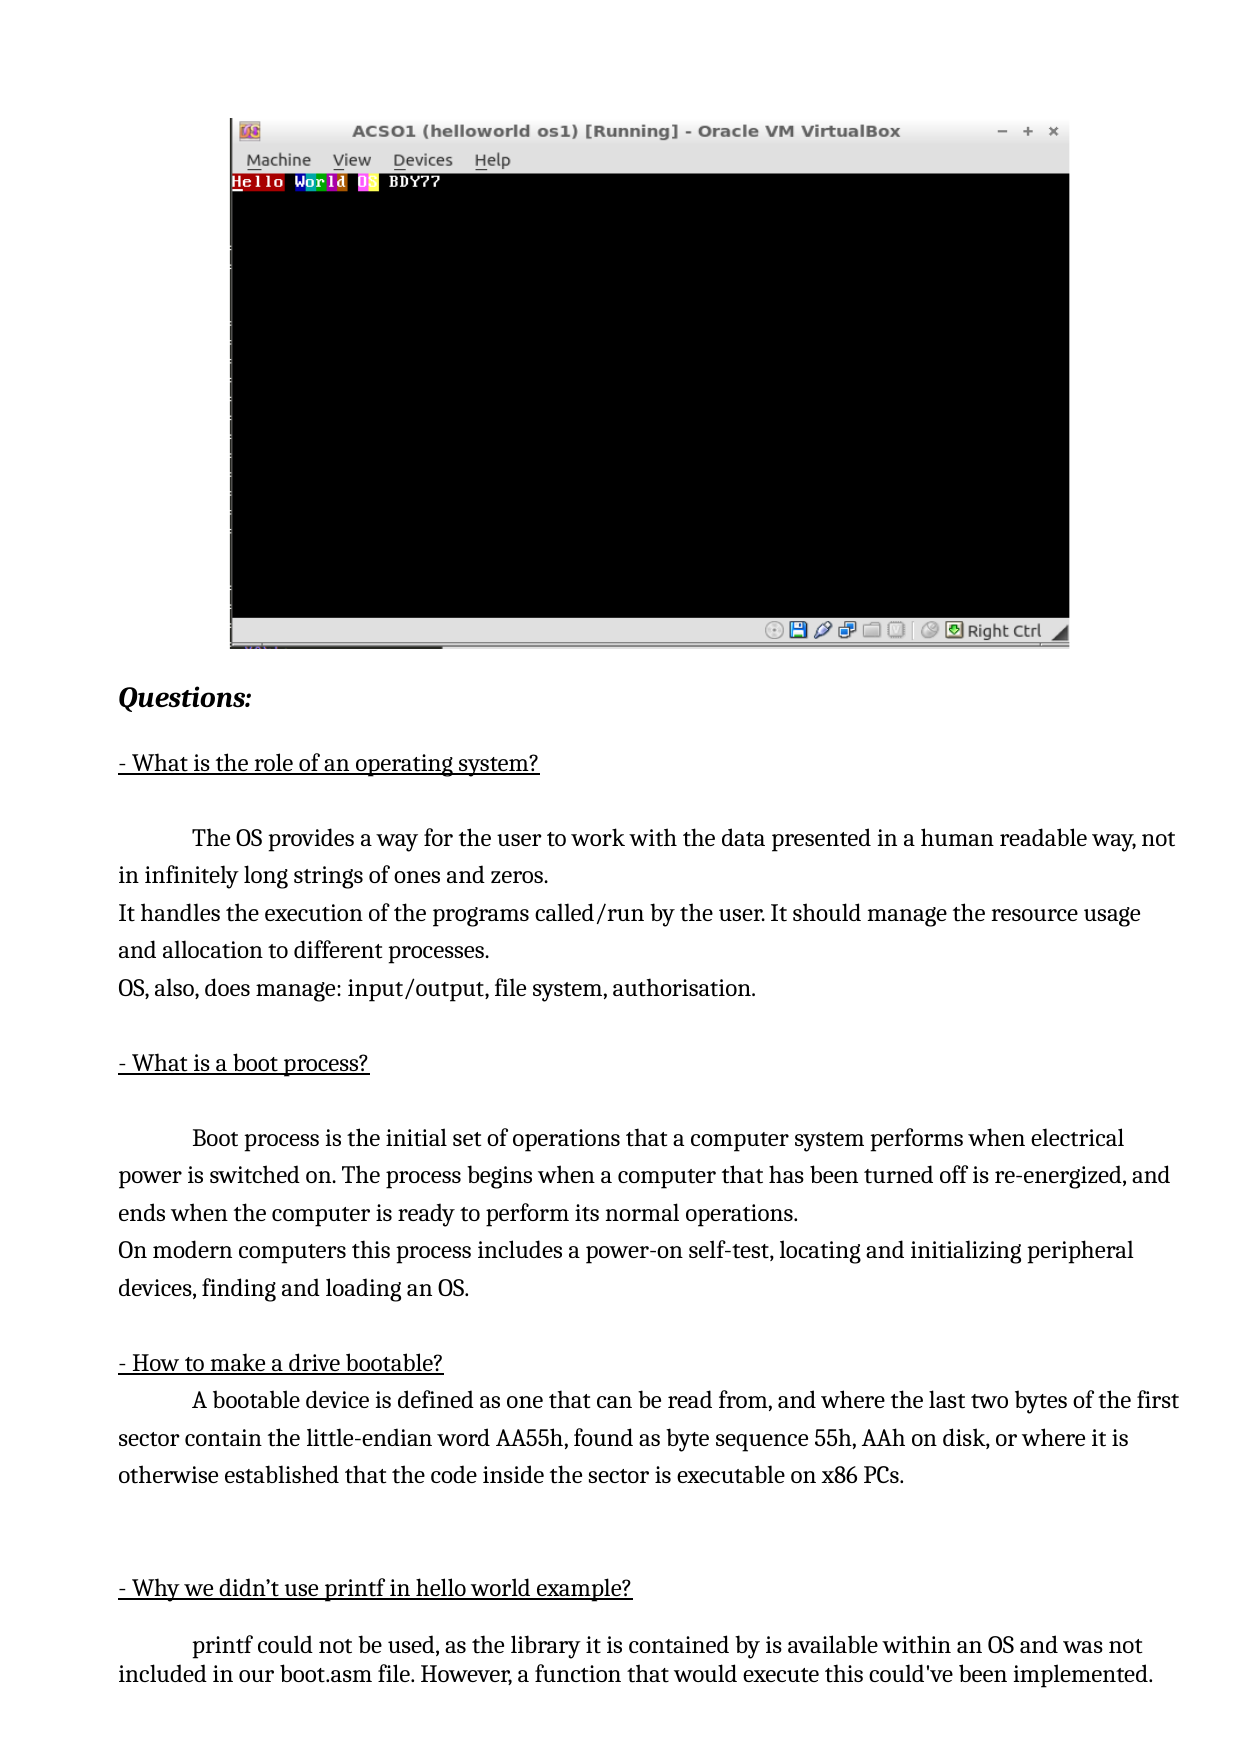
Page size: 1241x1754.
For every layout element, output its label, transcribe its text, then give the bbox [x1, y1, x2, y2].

text It handles the execution of the programs called/run by the user. It should manage the resource usage and allocation to different processes. [118, 890, 1181, 965]
text Questions: [118, 682, 1181, 715]
list - What is a boot process? [118, 1040, 1181, 1077]
text - What is the role of an operating system? [118, 749, 1181, 777]
list - Why we didn’t use printf in hello world example? [118, 1565, 1181, 1602]
text The OS provides a way for the user to work with the data presented in a human readable way, not in infinitely long strings of ones and zeros. [118, 815, 1181, 890]
list - How to make a drive bootable? [118, 1340, 1181, 1377]
text printf could not be used, as the library it is contained by is available within an OS and was not included in our boot.asm file. However, a function that would execute this could've been implemented. [118, 1631, 1181, 1689]
picture [229, 118, 1070, 649]
text On modern computers this process includes a power-on self-test, locating and initializing peripheral devices, finding and loading an OS. [118, 1227, 1181, 1302]
text A bootable device is defined as one that can be read from, and where the last two bytes of the first sector contain the little-endian word AA55h, found as byte sequence 55h, AAh on disk, or where it is otherwise established that the code inside the sector is executable on x86 PCs. [118, 1377, 1181, 1490]
text OS, also, does manage: input/output, file system, authorisation. [118, 965, 1181, 1002]
text Boot process is the initial set of operations that a computer system performs when electrical power is switched on. The process begins when a computer that has been turned off is re-energized, and ends when the computer is ready to perform its normal operations. [118, 1115, 1181, 1227]
